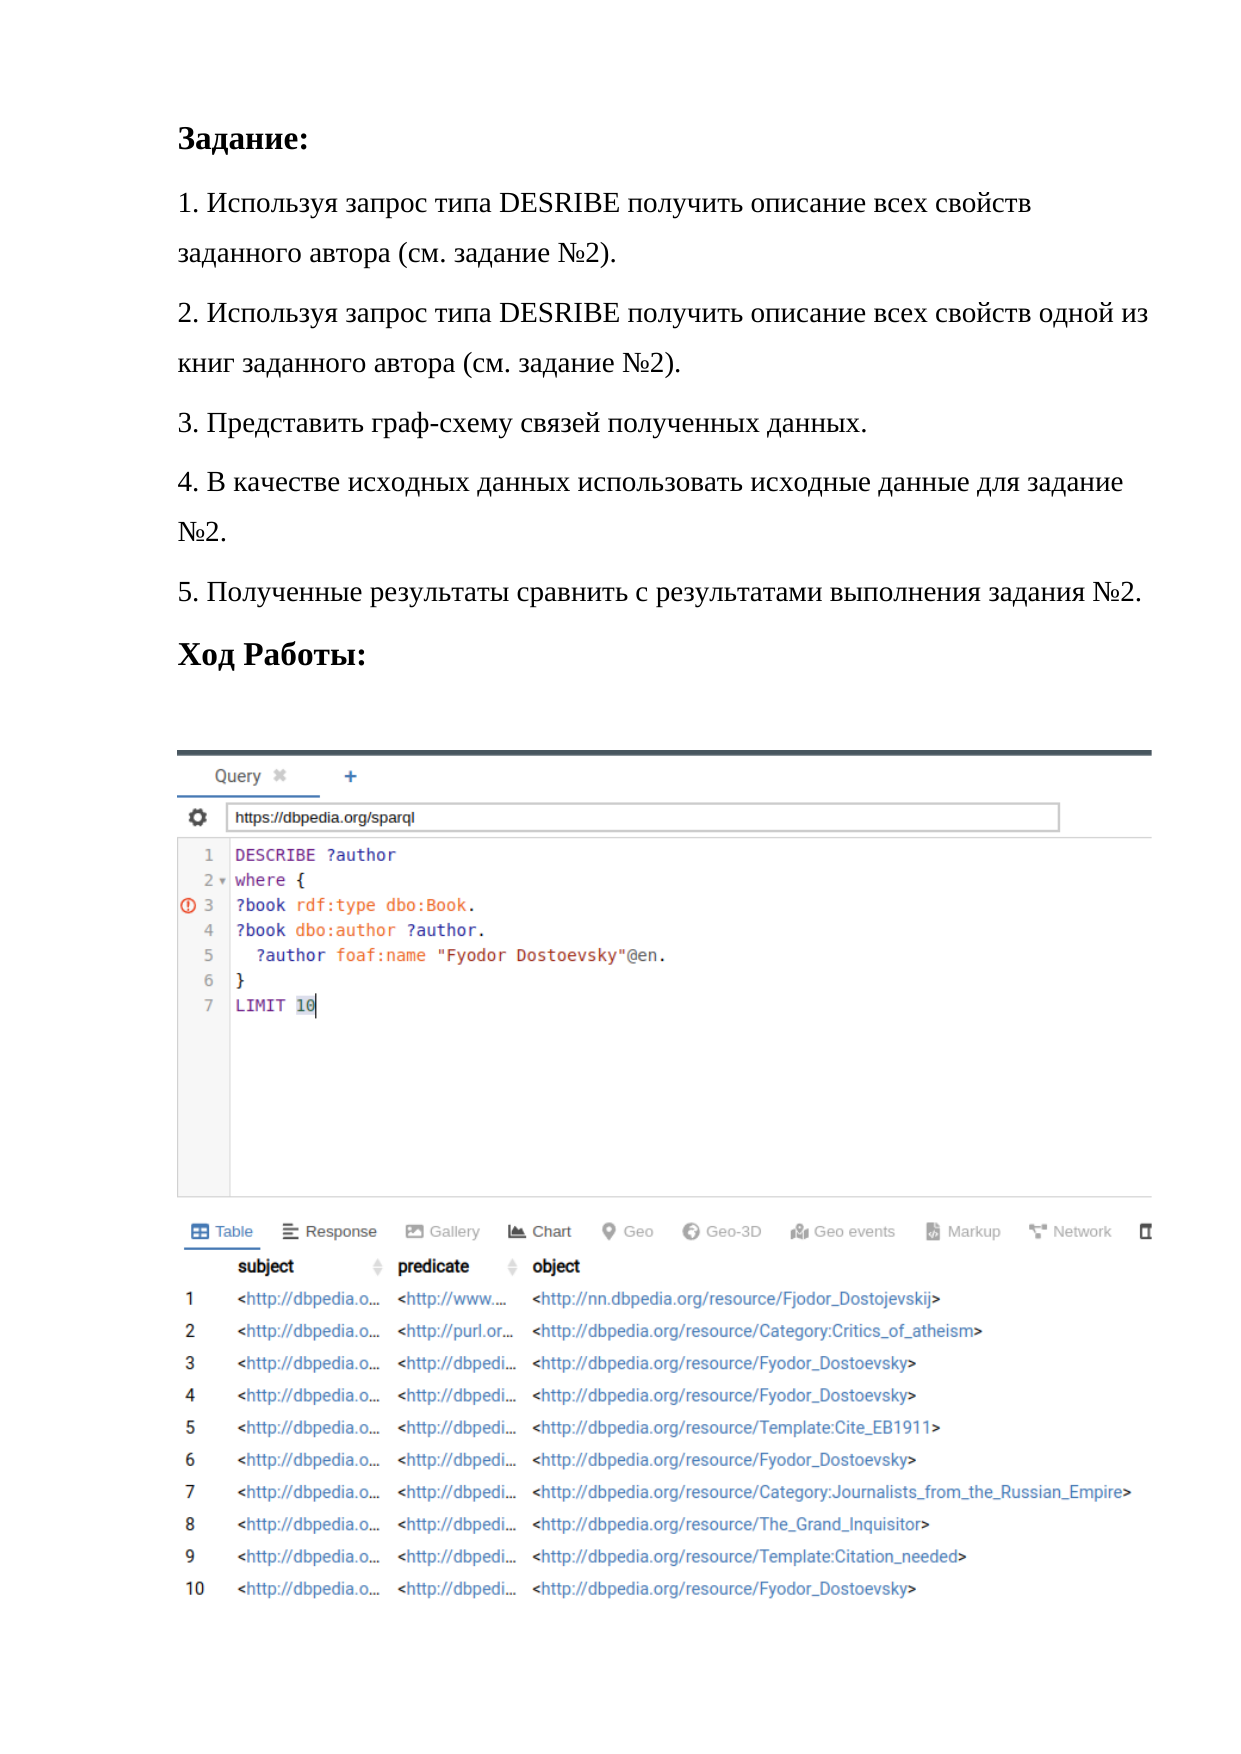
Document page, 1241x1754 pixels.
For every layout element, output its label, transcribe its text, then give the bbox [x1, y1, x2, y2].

text 4. В качестве исходных данных использовать исходные данные для задание №2. [177, 464, 1152, 548]
text Задание: [177, 118, 1152, 156]
text 2. Используя запрос типа DESRIBE получить описание всех свойств одной из книг заданного автора (см. задание №2). [177, 295, 1152, 379]
text 1. Используя запрос типа DESRIBE получить описание всех свойств заданного автора (см. задание №2). [177, 185, 1152, 269]
text 5. Полученные результаты сравнить с результатами выполнения задания №2. [177, 574, 1152, 608]
picture [177, 750, 1152, 1602]
text 3. Представить граф-схему связей полученных данных. [177, 405, 1152, 438]
text Ход Работы: [177, 634, 1152, 672]
